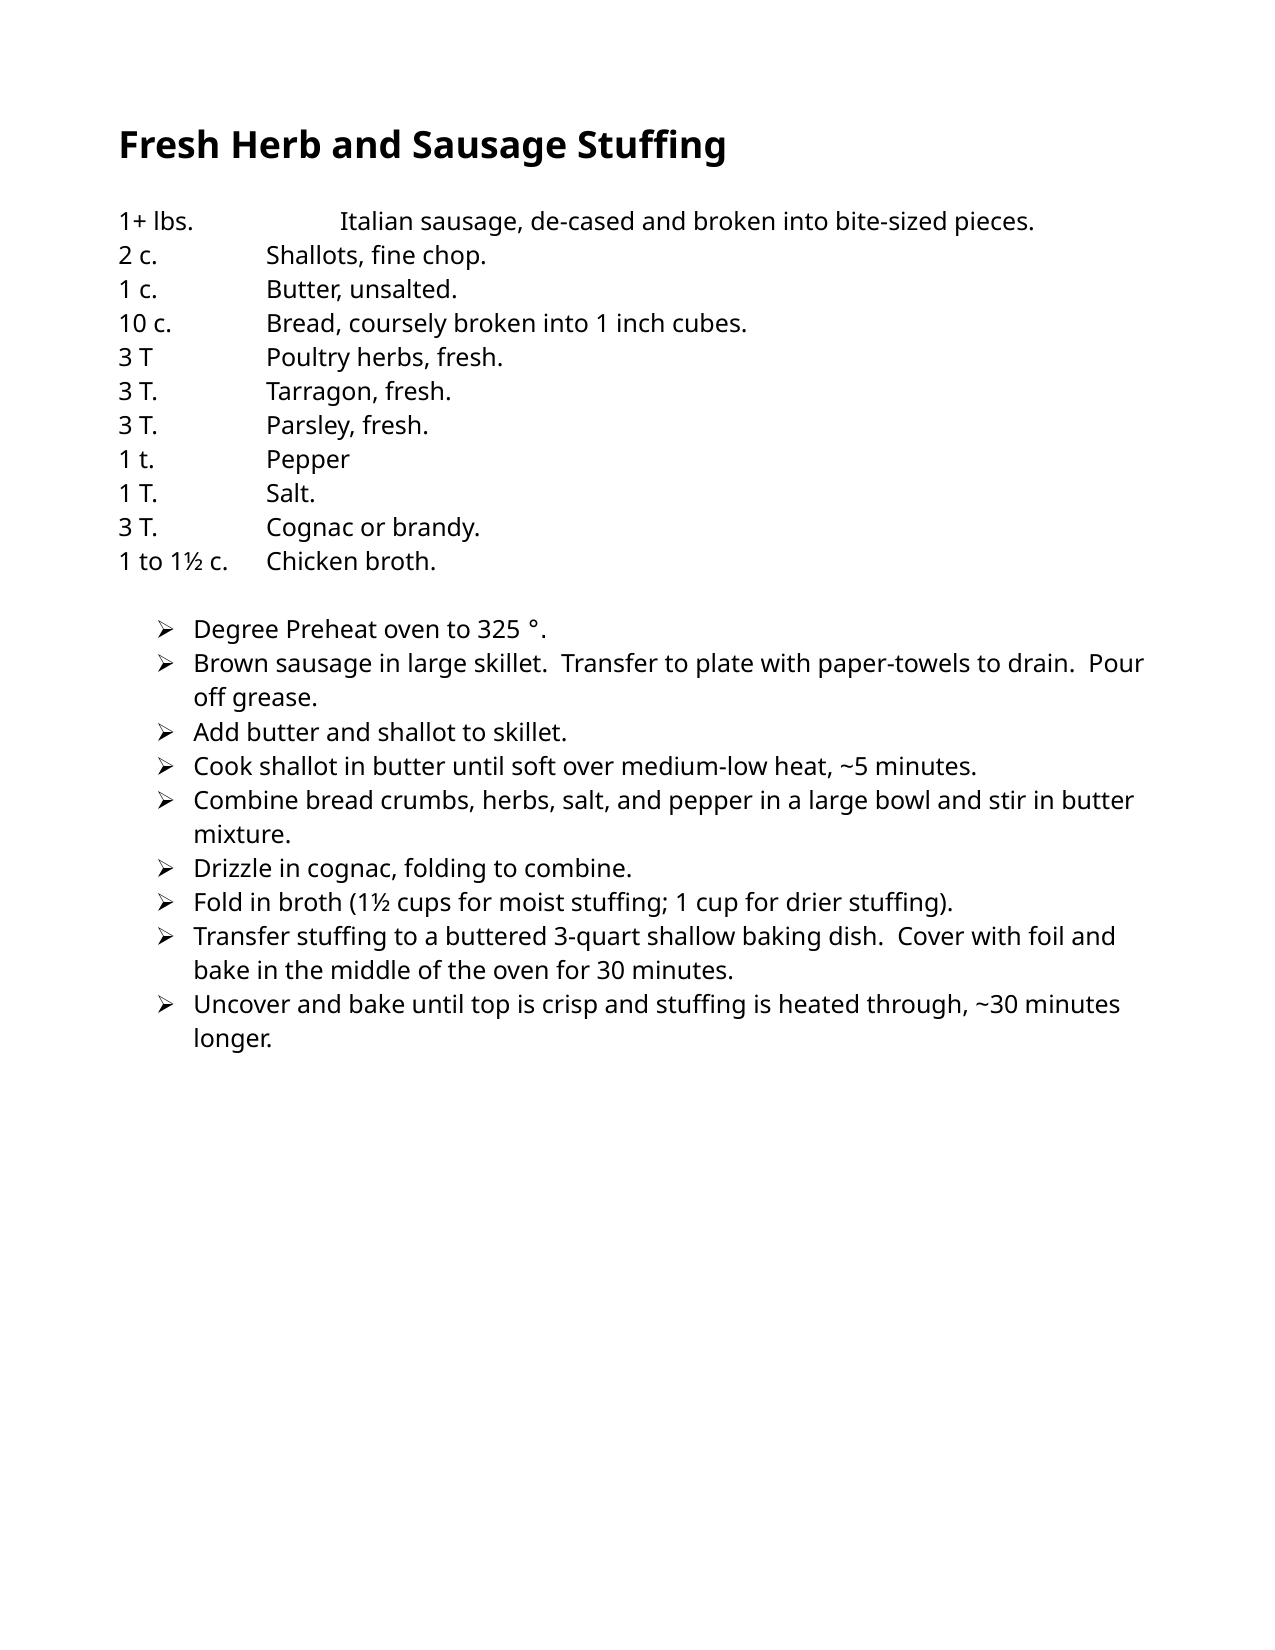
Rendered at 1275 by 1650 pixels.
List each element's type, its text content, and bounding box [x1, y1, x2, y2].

list Transfer stuffing to a buttered 3-quart shallow baking dish. Cover with foil and bake in the middle of the oven for 30 minutes. [156, 918, 1157, 987]
text 3 T. Tarragon, fresh. [118, 373, 1157, 408]
text 1 to 1½ c. Chicken broth. [118, 544, 1157, 578]
text 1 t. Pepper [118, 442, 1157, 476]
list Combine bread crumbs, herbs, salt, and pepper in a large bowl and stir in butter mixture. [156, 782, 1157, 850]
text 10 c. Bread, coursely broken into 1 inch cubes. [118, 305, 1157, 339]
text 3 T. Cognac or brandy. [118, 510, 1157, 544]
text 1 c. Butter, unsalted. [118, 271, 1157, 305]
list Add butter and shallot to skillet. [156, 714, 1157, 748]
text 3 T. Parsley, fresh. [118, 408, 1157, 442]
text 1+ lbs. Italian sausage, de-cased and broken into bite-sized pieces. [118, 203, 1157, 237]
text 3 T Poultry herbs, fresh. [118, 339, 1157, 373]
list Cook shallot in butter until soft over medium-low heat, ~5 minutes. [156, 748, 1157, 782]
list Uncover and bake until top is crisp and stuffing is heated through, ~30 minutes longer. [156, 987, 1157, 1055]
text 2 c. Shallots, fine chop. [118, 237, 1157, 271]
list Drizzle in cognac, folding to combine. [156, 850, 1157, 884]
text 1 T. Salt. [118, 476, 1157, 510]
text Fresh Herb and Sausage Stuffing [118, 118, 1157, 169]
list Brown sausage in large skillet. Transfer to plate with paper-towels to drain. Pour off grease. [156, 646, 1157, 714]
list Fold in broth (1½ cups for moist stuffing; 1 cup for drier stuffing). [156, 884, 1157, 918]
list Degree Preheat oven to 325 °. [156, 612, 1157, 646]
